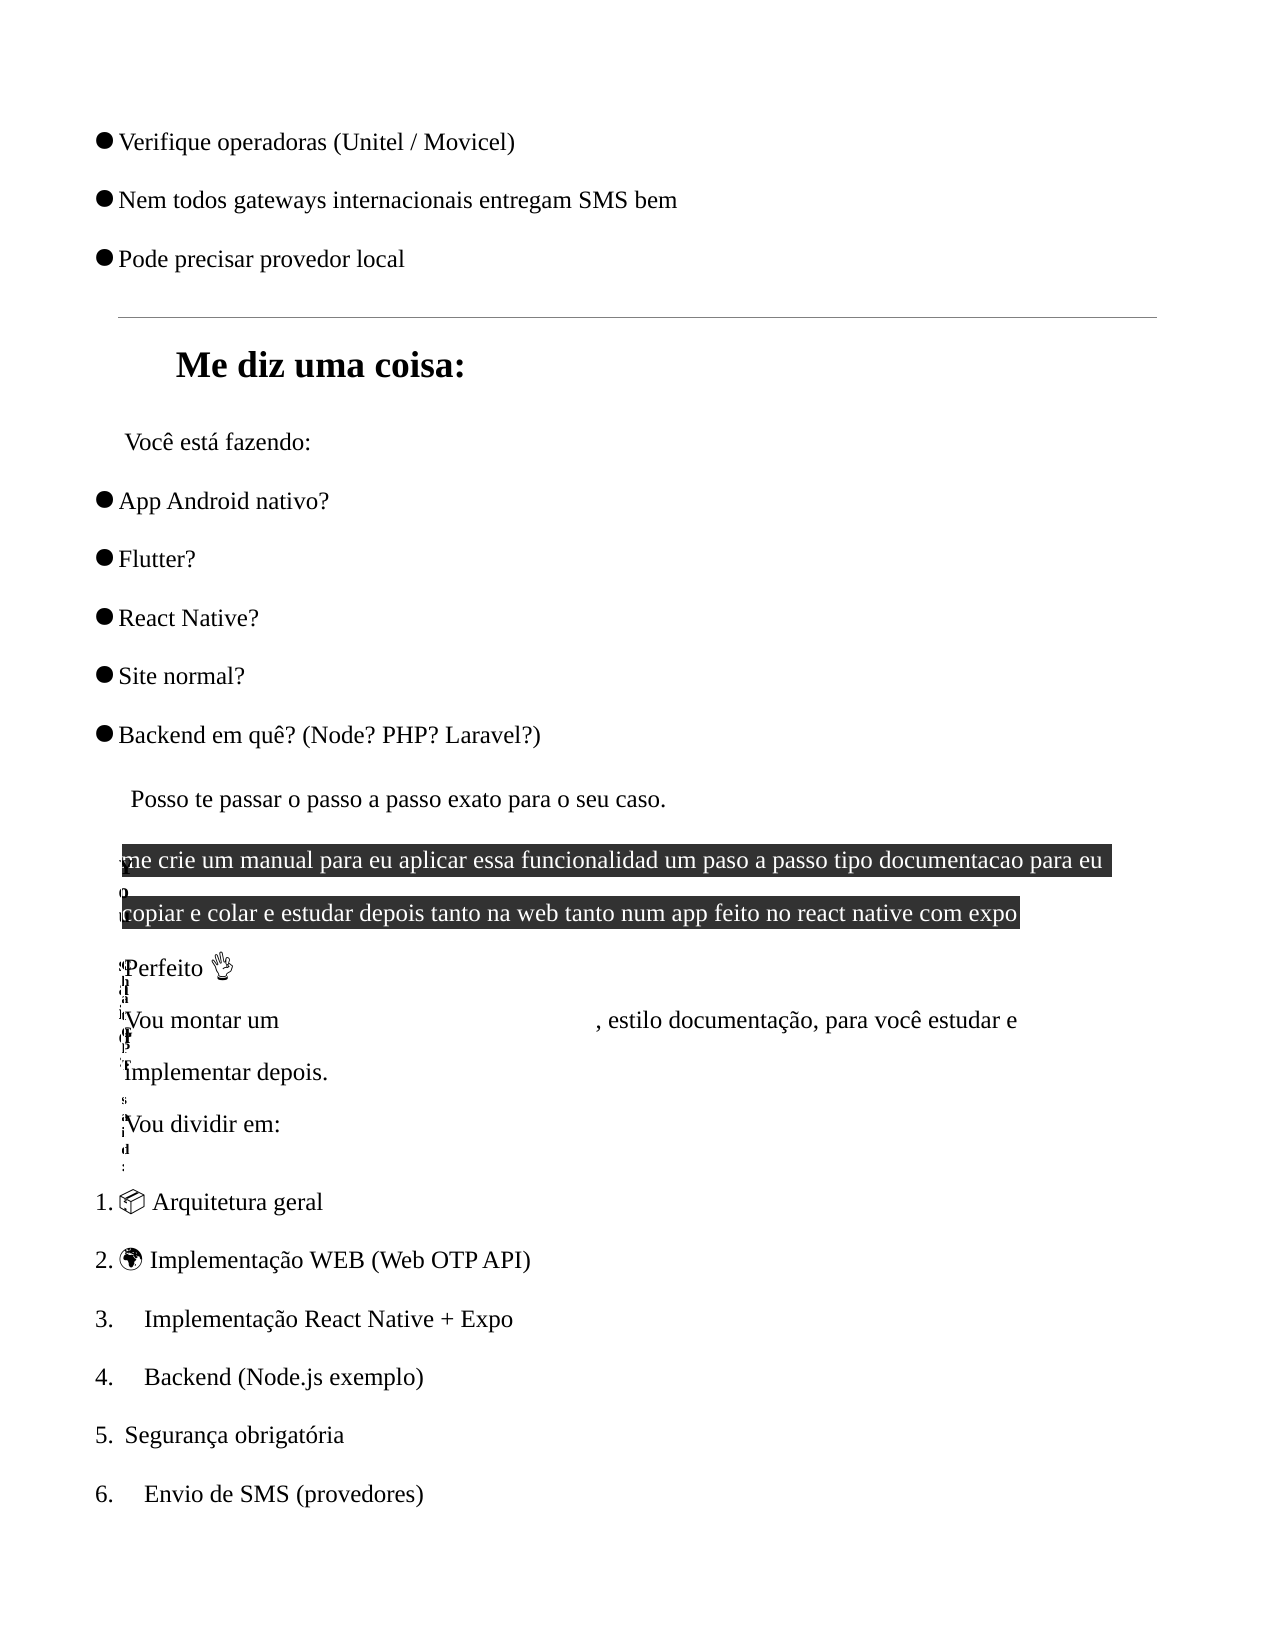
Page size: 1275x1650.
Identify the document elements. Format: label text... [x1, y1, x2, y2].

text Perfeito 👌 Vou montar um manual técnico passo a passo, estilo documentação, para você estudar e implementar depois. [122, 948, 1157, 1089]
text Vou dividir em: [125, 1103, 1157, 1141]
subtitle 🎯 Me diz uma coisa: [119, 326, 1157, 391]
list 📱 Implementação React Native + Expo [119, 1298, 1157, 1335]
list App Android nativo? [119, 480, 1157, 518]
text Posso te passar o passo a passo exato para o seu caso. [125, 779, 1157, 819]
list Nem todos gateways internacionais entregam SMS bem [119, 179, 1157, 217]
text me crie um manual para eu aplicar essa funcionalidad um paso a passo tipo documentacao para eu copiar e colar e estudar depois tanto na web tanto num app feito no react native com expo [122, 843, 1157, 929]
list 🌍 Implementação WEB (Web OTP API) [119, 1239, 1157, 1277]
list Site normal? [119, 655, 1157, 693]
text Você está fazendo: [119, 421, 1157, 459]
list 📡 Envio de SMS (provedores) [119, 1473, 1157, 1514]
list React Native? [119, 597, 1157, 634]
list Verifique operadoras (Unitel / Movicel) [119, 122, 1157, 159]
list Flutter? [119, 538, 1157, 576]
list 🛡️ Segurança obrigatória [119, 1419, 347, 1452]
list 🛡️ Segurança obrigatória [119, 1414, 1157, 1452]
list Backend em quê? (Node? PHP? Laravel?) [119, 714, 1157, 754]
list Pode precisar provedor local [119, 238, 1157, 279]
list 🔐 Backend (Node.js exemplo) [119, 1356, 1157, 1394]
list 📦 Arquitetura geral [119, 1181, 1157, 1218]
